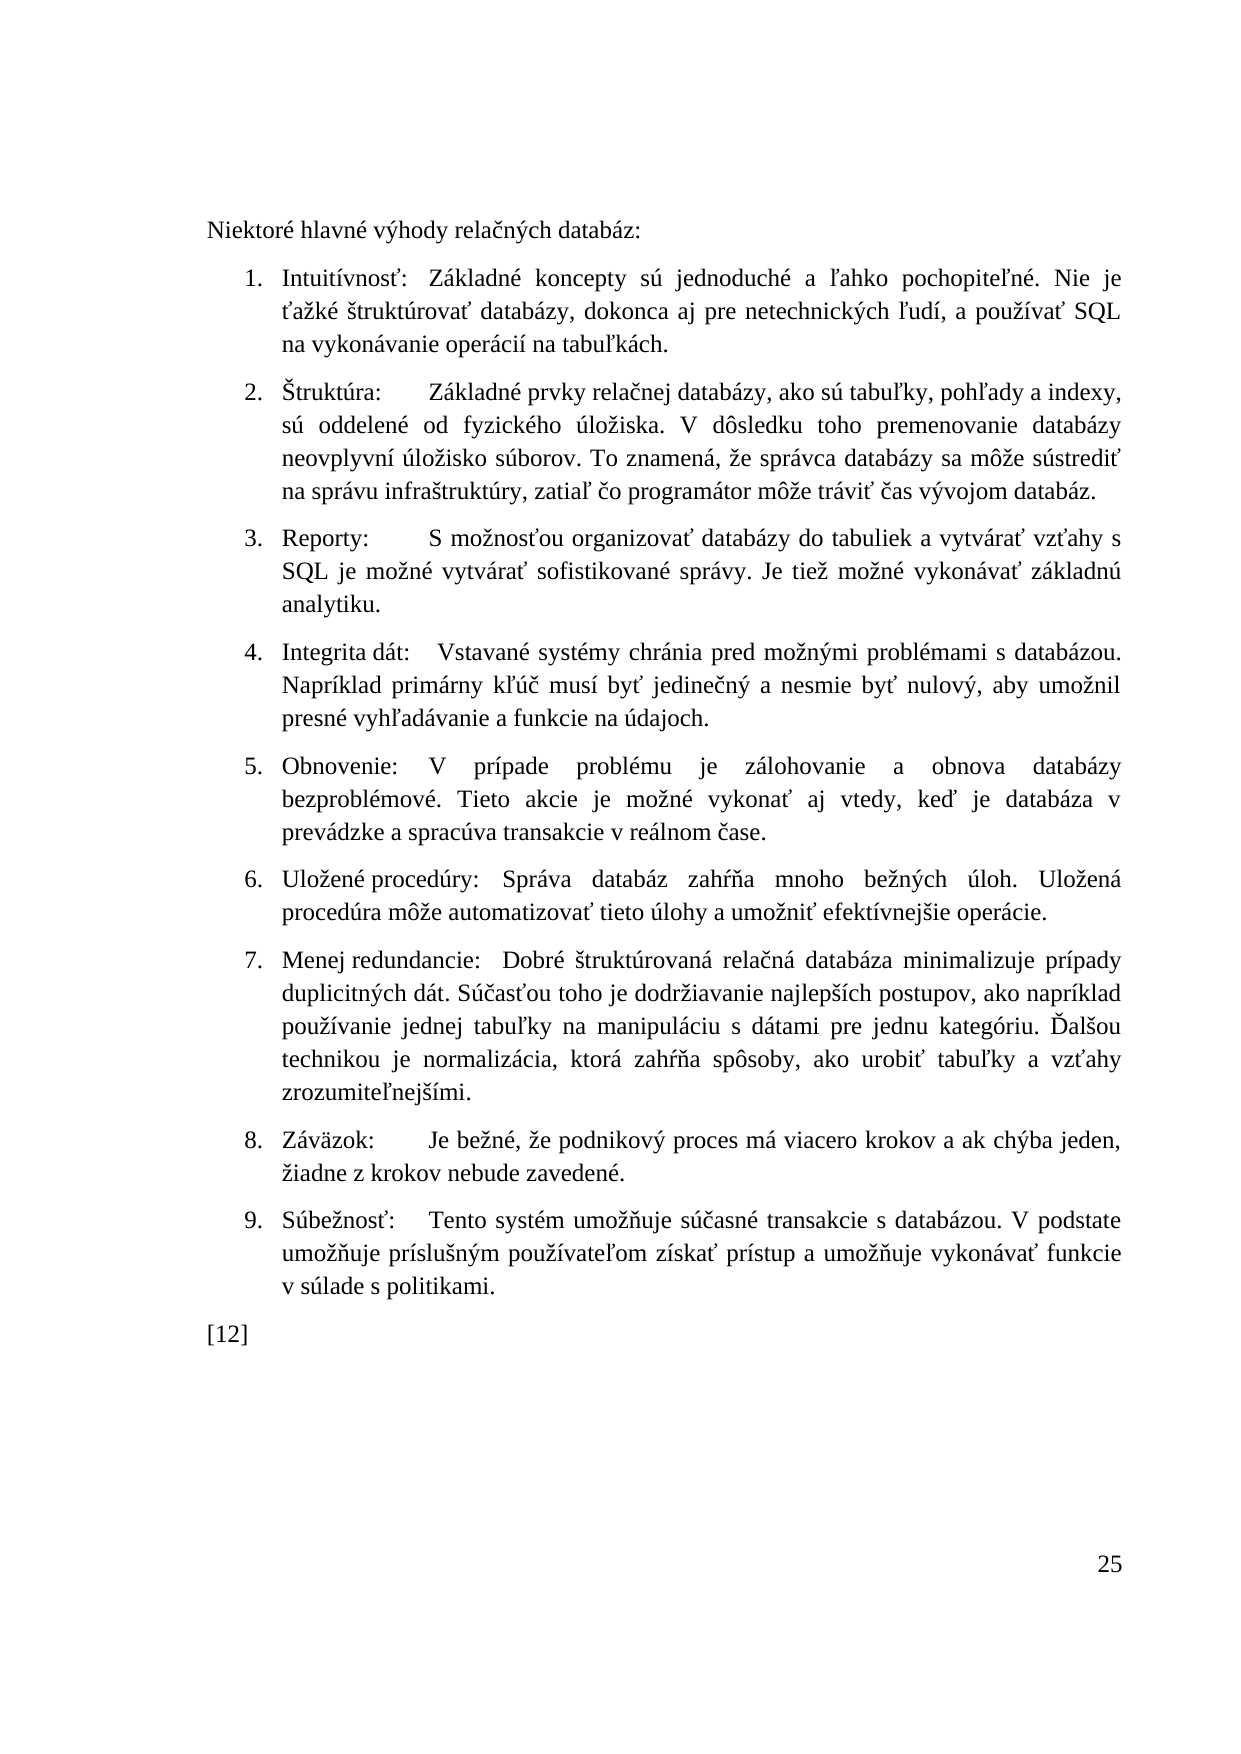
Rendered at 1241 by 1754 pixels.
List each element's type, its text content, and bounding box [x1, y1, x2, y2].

list Menej redundancie: Dobré štruktúrovaná relačná databáza minimalizuje prípady duplicitných dát. Súčasťou toho je dodržiavanie najlepších postupov, ako napríklad používanie jednej tabuľky na manipuláciu s dátami pre jednu kategóriu. Ďalšou technikou je normalizácia, ktorá zahŕňa spôsoby, ako urobiť tabuľky a vzťahy zrozumiteľnejšími. [244, 945, 1122, 1106]
list Intuitívnosť: Základné koncepty sú jednoduché a ľahko pochopiteľné. Nie je ťažké štruktúrovať databázy, dokonca aj pre netechnických ľudí, a používať SQL na vykonávanie operácií na tabuľkách. [244, 263, 1122, 358]
list Súbežnosť: Tento systém umožňuje súčasné transakcie s databázou. V podstate umožňuje príslušným používateľom získať prístup a umožňuje vykonávať funkcie v súlade s politikami. [244, 1205, 1122, 1300]
list Obnovenie: V prípade problému je zálohovanie a obnova databázy bezproblémové. Tieto akcie je možné vykonať aj vtedy, keď je databáza v prevádzke a spracúva transakcie v reálnom čase. [244, 751, 1122, 846]
list Uložené procedúry: Správa databáz zahŕňa mnoho bežných úloh. Uložená procedúra môže automatizovať tieto úlohy a umožniť efektívnejšie operácie. [244, 864, 1122, 926]
list Integrita dát: Vstavané systémy chránia pred možnými problémami s databázou. Napríklad primárny kľúč musí byť jedinečný a nesmie byť nulový, aby umožnil presné vyhľadávanie a funkcie na údajoch. [244, 637, 1122, 732]
list Štruktúra: Základné prvky relačnej databázy, ako sú tabuľky, pohľady a indexy, sú oddelené od fyzického úložiska. V dôsledku toho premenovanie databázy neovplyvní úložisko súborov. To znamená, že správca databázy sa môže sústrediť na správu infraštruktúry, zatiaľ čo programátor môže tráviť čas vývojom databáz. [244, 377, 1122, 504]
list Niektoré hlavné výhody relačných databáz: [207, 216, 1122, 244]
list Záväzok: Je bežné, že podnikový proces má viacero krokov a ak chýba jeden, žiadne z krokov nebude zavedené. [244, 1125, 1122, 1186]
list Reporty: S možnosťou organizovať databázy do tabuliek a vytvárať vzťahy s SQL je možné vytvárať sofistikované správy. Je tiež možné vykonávať základnú analytiku. [244, 523, 1122, 618]
text [12] [207, 1319, 1122, 1348]
